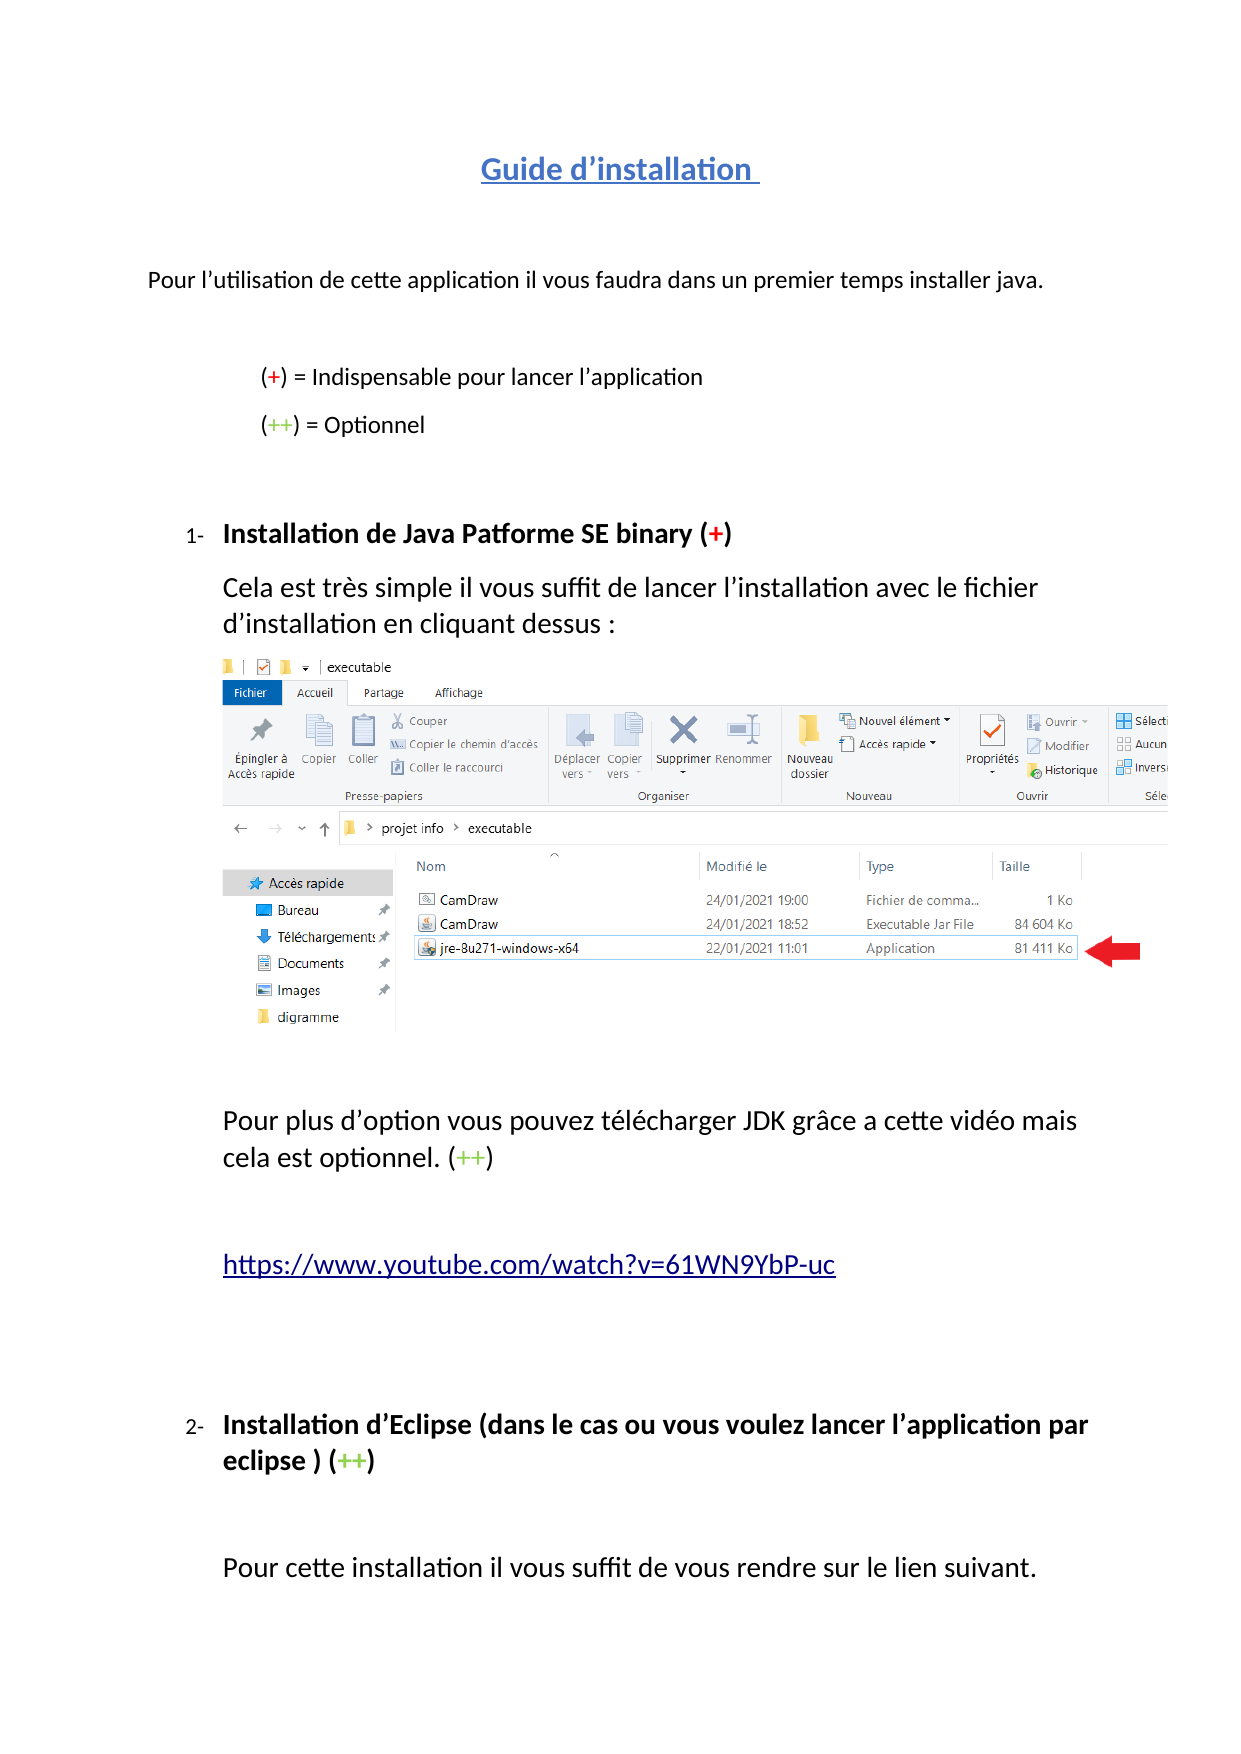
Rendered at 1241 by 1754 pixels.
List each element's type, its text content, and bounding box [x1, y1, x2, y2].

list Cela est très simple il vous suffit de lancer l’installation avec le fichier d’installation en cliquant dessus : [223, 569, 1093, 641]
list Installation d’Eclipse (dans le cas ou vous voulez lancer l’application par eclipse ) (++) [185, 1406, 1093, 1478]
list (++) = Optionnel [260, 409, 1093, 439]
list Pour plus d’option vous pouvez télécharger JDK grâce a cette vidéo mais cela est optionnel. (++) [223, 1102, 1093, 1175]
list Installation de Java Patforme SE binary (+) [185, 515, 1093, 551]
list https://www.youtube.com/watch?v=61WN9YbP-uc [223, 1246, 1093, 1281]
list (+) = Indispensable pour lancer l’application [260, 361, 1093, 391]
list Pour cette installation il vous suffit de vous rendre sur le lien suivant. [223, 1549, 1093, 1585]
text Guide d’installation [148, 148, 1093, 188]
text Pour l’utilisation de cette application il vous faudra dans un premier temps installer java. [148, 265, 1093, 295]
